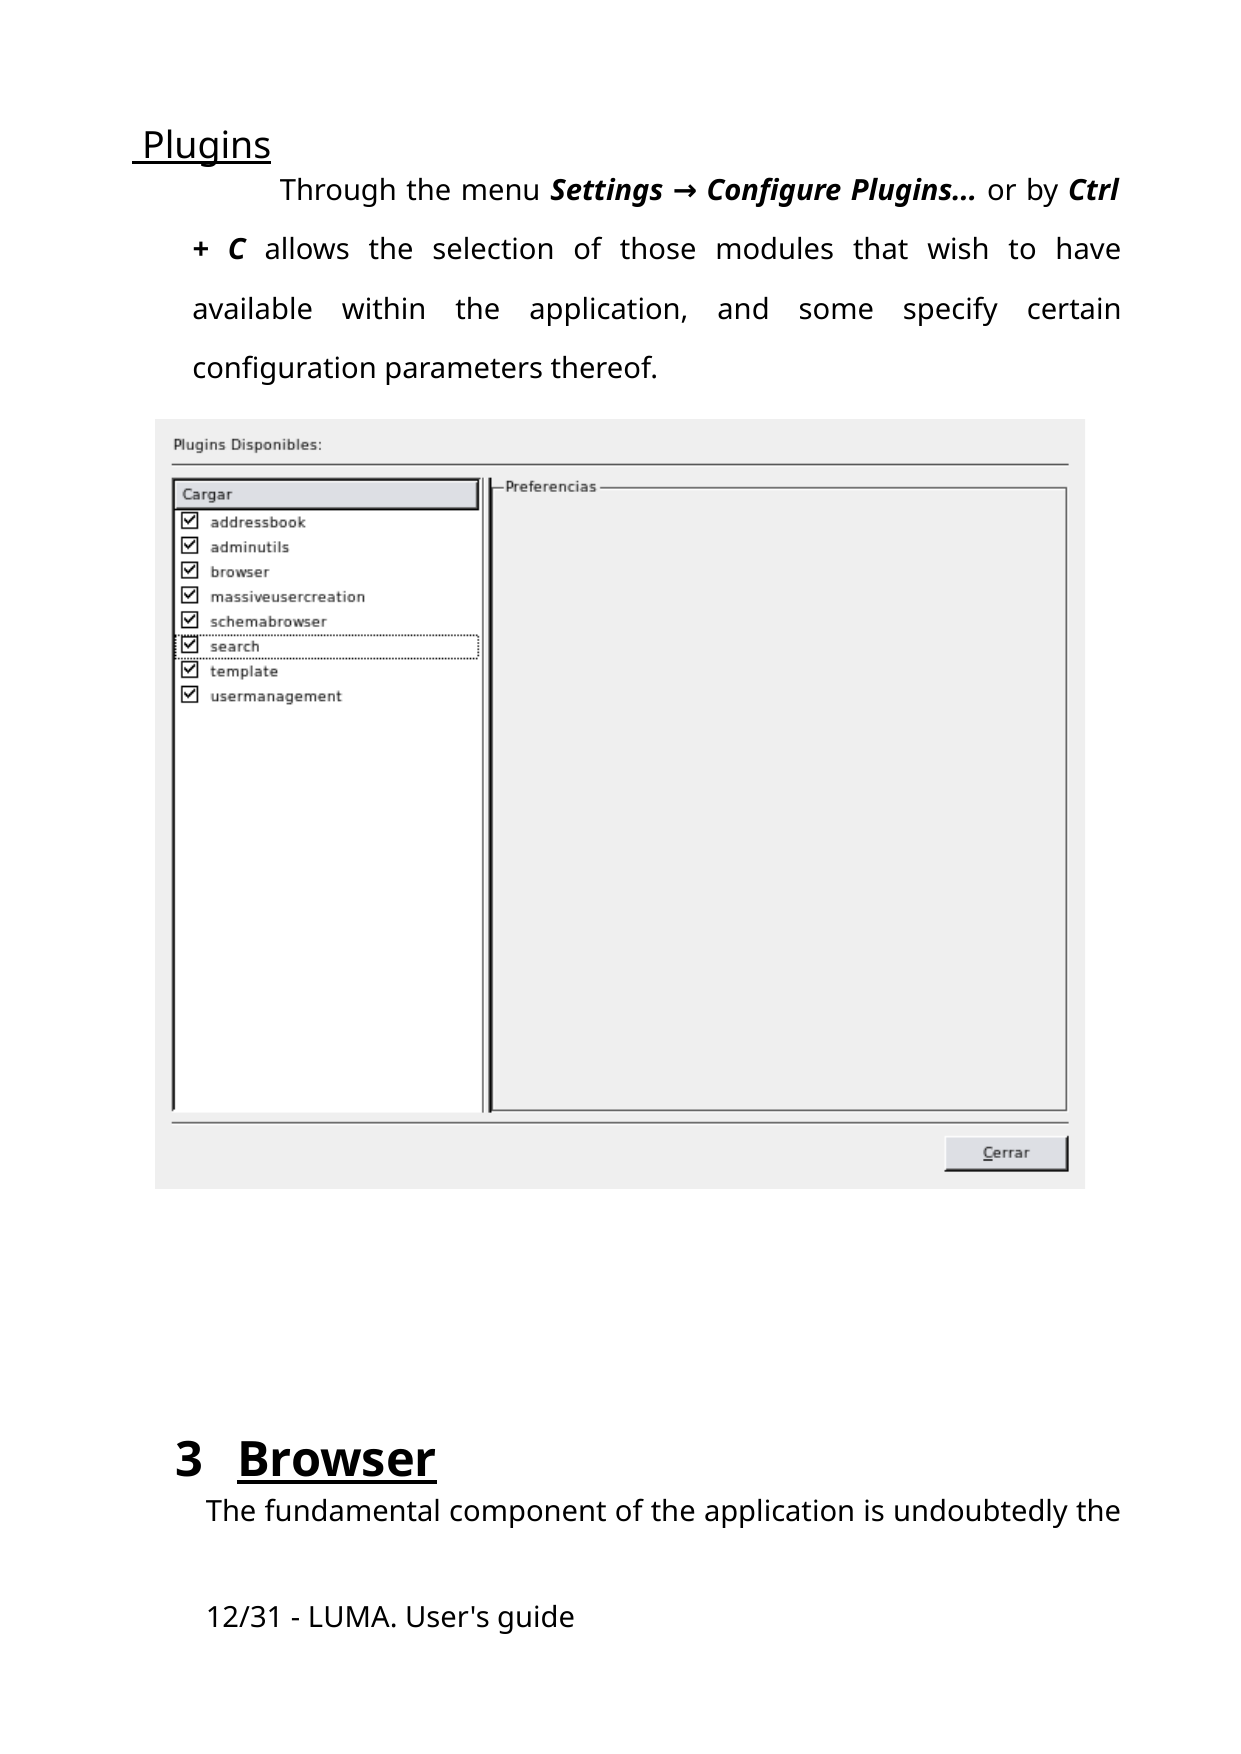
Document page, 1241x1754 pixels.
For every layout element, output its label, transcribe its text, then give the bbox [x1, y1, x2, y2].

text The fundamental component of the application is undoubtedly the [118, 1491, 1122, 1530]
picture [155, 419, 1086, 1189]
subtitle Plugins [132, 118, 1122, 169]
subtitle Browser [163, 1424, 1122, 1491]
text Through the menu Settings → Configure Plugins... or by Ctrl + C allows the selection of those modules that wish to have available within the application, and some specify certain configuration parameters thereof. [192, 169, 1122, 387]
